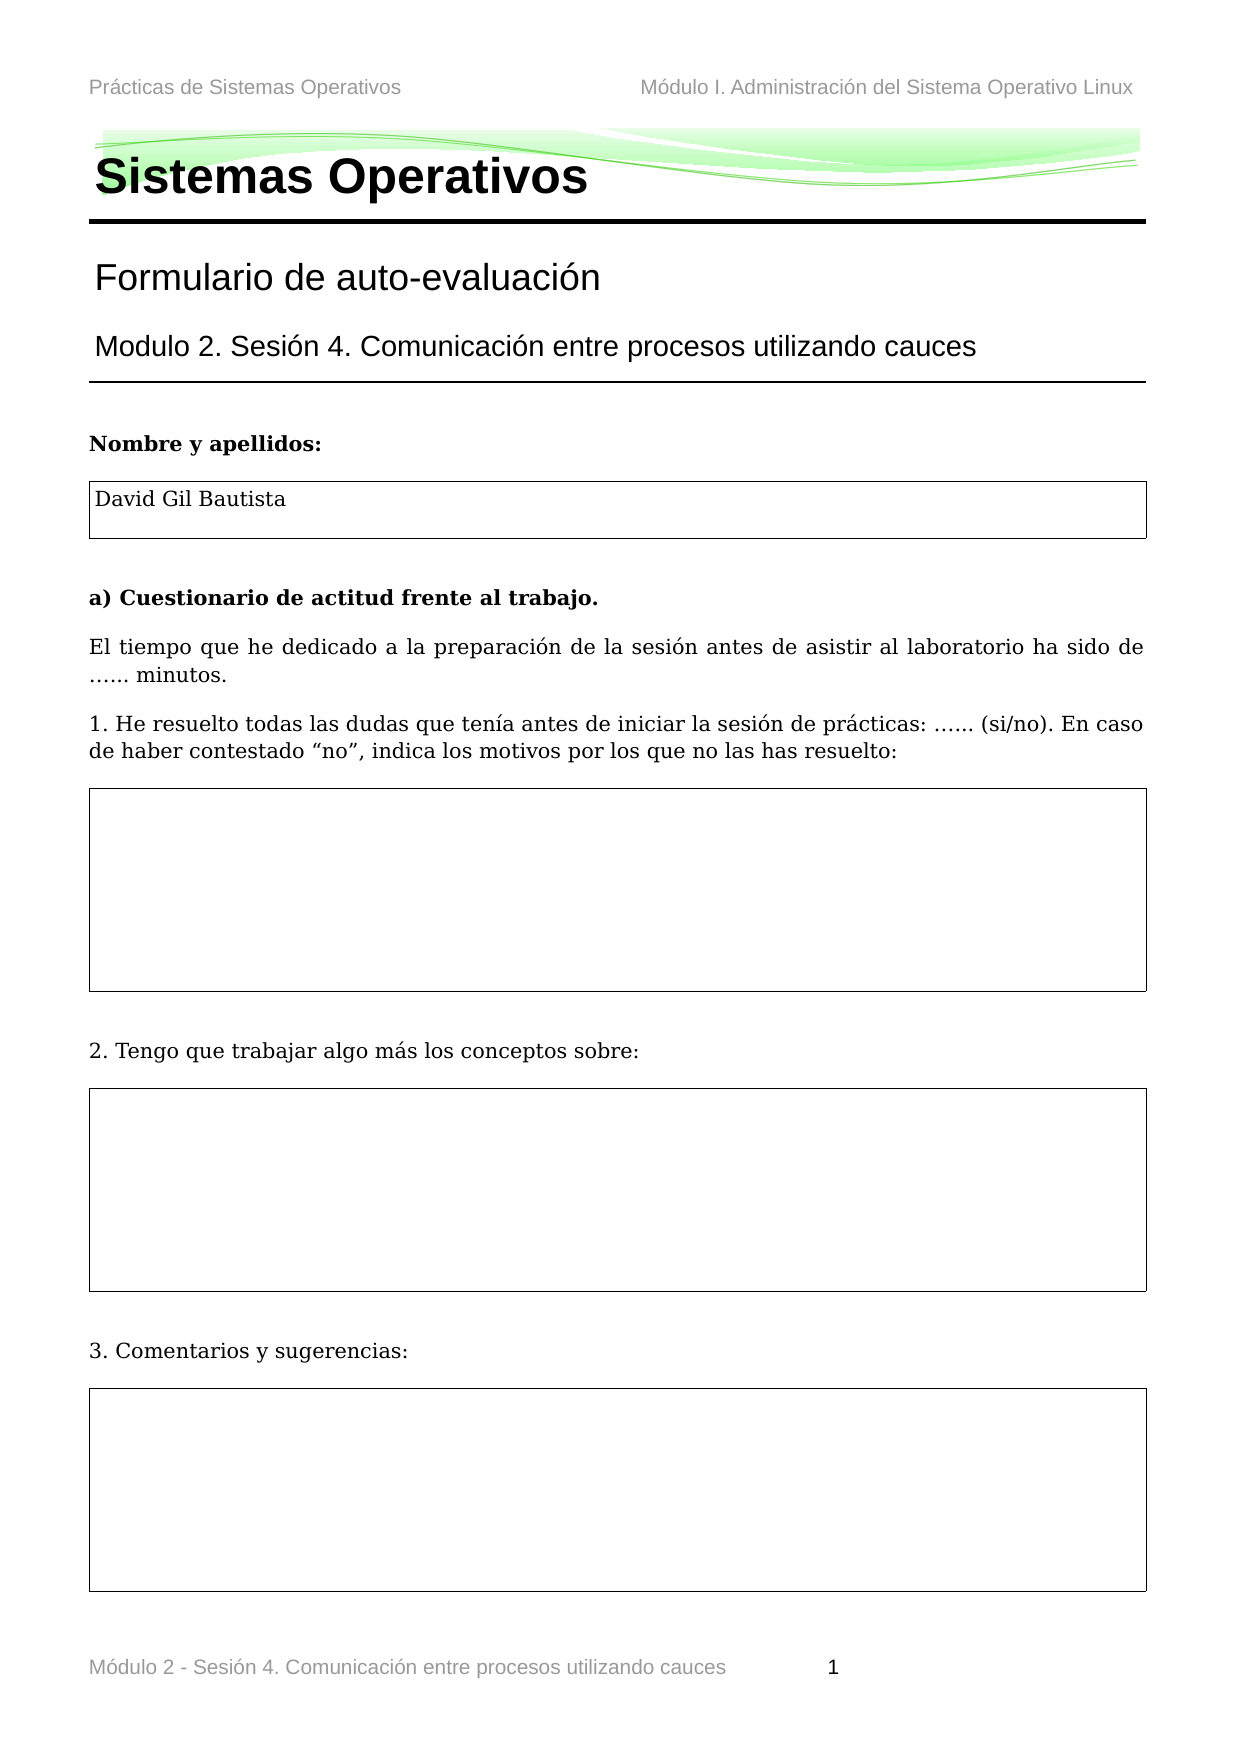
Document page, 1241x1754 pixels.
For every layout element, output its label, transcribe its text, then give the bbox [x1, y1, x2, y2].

table_header David Gil Bautista [90, 482, 1146, 537]
text Nombre y apellidos: [89, 432, 1146, 456]
text a) Cuestionario de actitud frente al trabajo. [89, 586, 1146, 611]
picture [376, 171, 387, 189]
text 3. Comentarios y sugerencias: [89, 1339, 1146, 1364]
picture [94, 128, 1141, 195]
table_header [90, 1389, 1146, 1591]
table_header Sistemas Operativos [89, 123, 1146, 219]
text El tiempo que he dedicado a la preparación de la sesión antes de asistir al laboratorio ha sido de …... minutos. [89, 635, 1146, 687]
table_header [90, 1089, 1146, 1291]
text 1. He resuelto todas las dudas que tenía antes de iniciar la sesión de prácticas: …... (si/no). En caso de haber contestado “no”, indica los motivos por los que no las has resuelto: [89, 712, 1146, 764]
text 2. Tengo que trabajar algo más los conceptos sobre: [89, 1039, 1146, 1064]
table_header Formulario de auto-evaluación Modulo 2. Sesión 4. Comunicación entre procesos utilizando cauces [89, 224, 1146, 381]
table_header [90, 789, 1146, 991]
